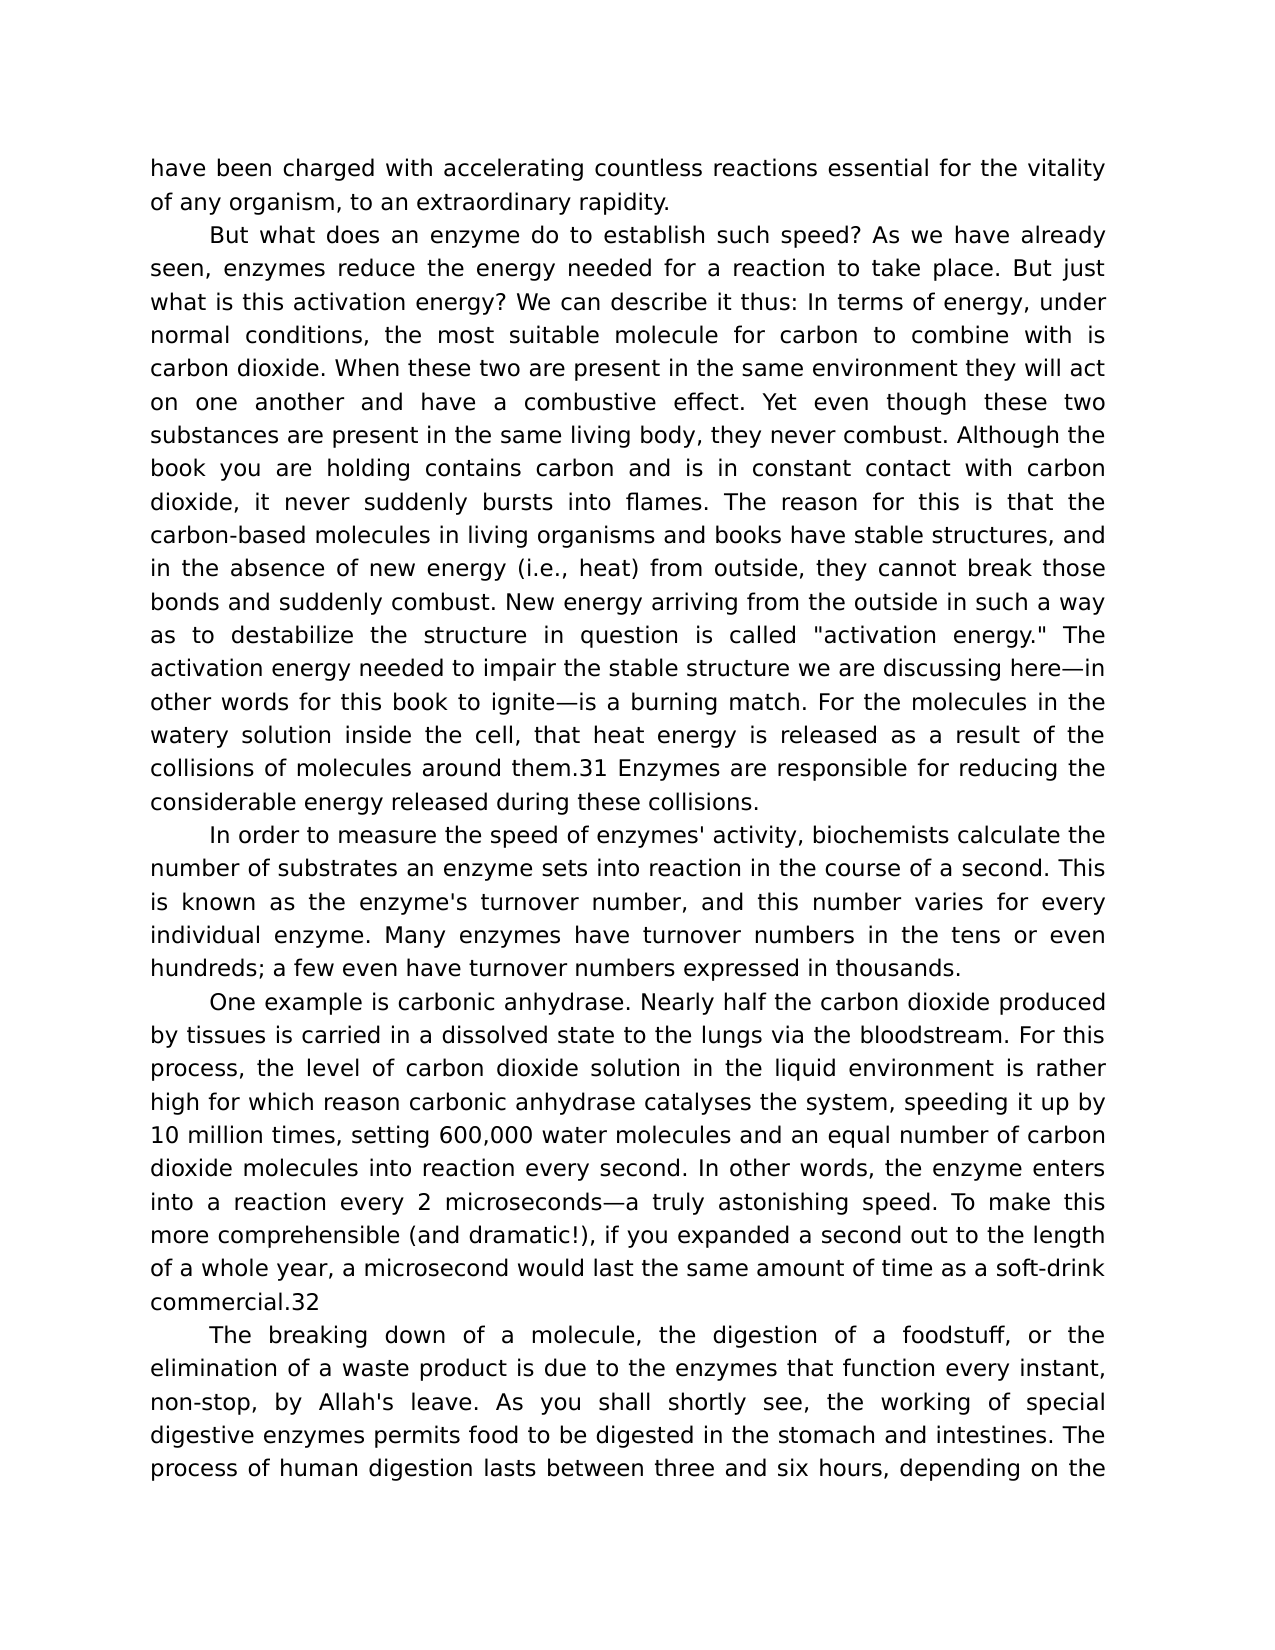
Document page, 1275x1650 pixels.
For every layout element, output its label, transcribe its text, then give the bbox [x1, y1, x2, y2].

text The breaking down of a molecule, the digestion of a foodstuff, or the elimination of a waste product is due to the enzymes that function every instant, non-stop, by Allah's leave. As you shall shortly see, the working of special digestive enzymes permits food to be digested in the stomach and intestines. The process of human digestion lasts between three and six hours, depending on the [150, 1317, 1107, 1483]
text One example is carbonic anhydrase. Nearly half the carbon dioxide produced by tissues is carried in a dissolved state to the lungs via the bloodstream. For this process, the level of carbon dioxide solution in the liquid environment is rather high for which reason carbonic anhydrase catalyses the system, speeding it up by 10 million times, setting 600,000 water molecules and an equal number of carbon dioxide molecules into reaction every second. In other words, the enzyme enters into a reaction every 2 microseconds—a truly astonishing speed. To make this more comprehensible (and dramatic!), if you expanded a second out to the length of a whole year, a microsecond would last the same amount of time as a soft-drink commercial.32 [150, 983, 1107, 1317]
text In order to measure the speed of enzymes' activity, biochemists calculate the number of substrates an enzyme sets into reaction in the course of a second. This is known as the enzyme's turnover number, and this number varies for every individual enzyme. Many enzymes have turnover numbers in the tens or even hundreds; a few even have turnover numbers expressed in thousands. [150, 817, 1107, 983]
text But what does an enzyme do to establish such speed? As we have already seen, enzymes reduce the energy needed for a reaction to take place. But just what is this activation energy? We can describe it thus: In terms of energy, under normal conditions, the most suitable molecule for carbon to combine with is carbon dioxide. When these two are present in the same environment they will act on one another and have a combustive effect. Yet even though these two substances are present in the same living body, they never combust. Although the book you are holding contains carbon and is in constant contact with carbon dioxide, it never suddenly bursts into flames. The reason for this is that the carbon-based molecules in living organisms and books have stable structures, and in the absence of new energy (i.e., heat) from outside, they cannot break those bonds and suddenly combust. New energy arriving from the outside in such a way as to destabilize the structure in question is called "activation energy." The activation energy needed to impair the stable structure we are discussing here—in other words for this book to ignite—is a burning match. For the molecules in the watery solution inside the cell, that heat energy is released as a result of the collisions of molecules around them.31 Enzymes are responsible for reducing the considerable energy released during these collisions. [150, 217, 1107, 817]
text have been charged with accelerating countless reactions essential for the vitality of any organism, to an extraordinary rapidity. [150, 150, 1107, 217]
